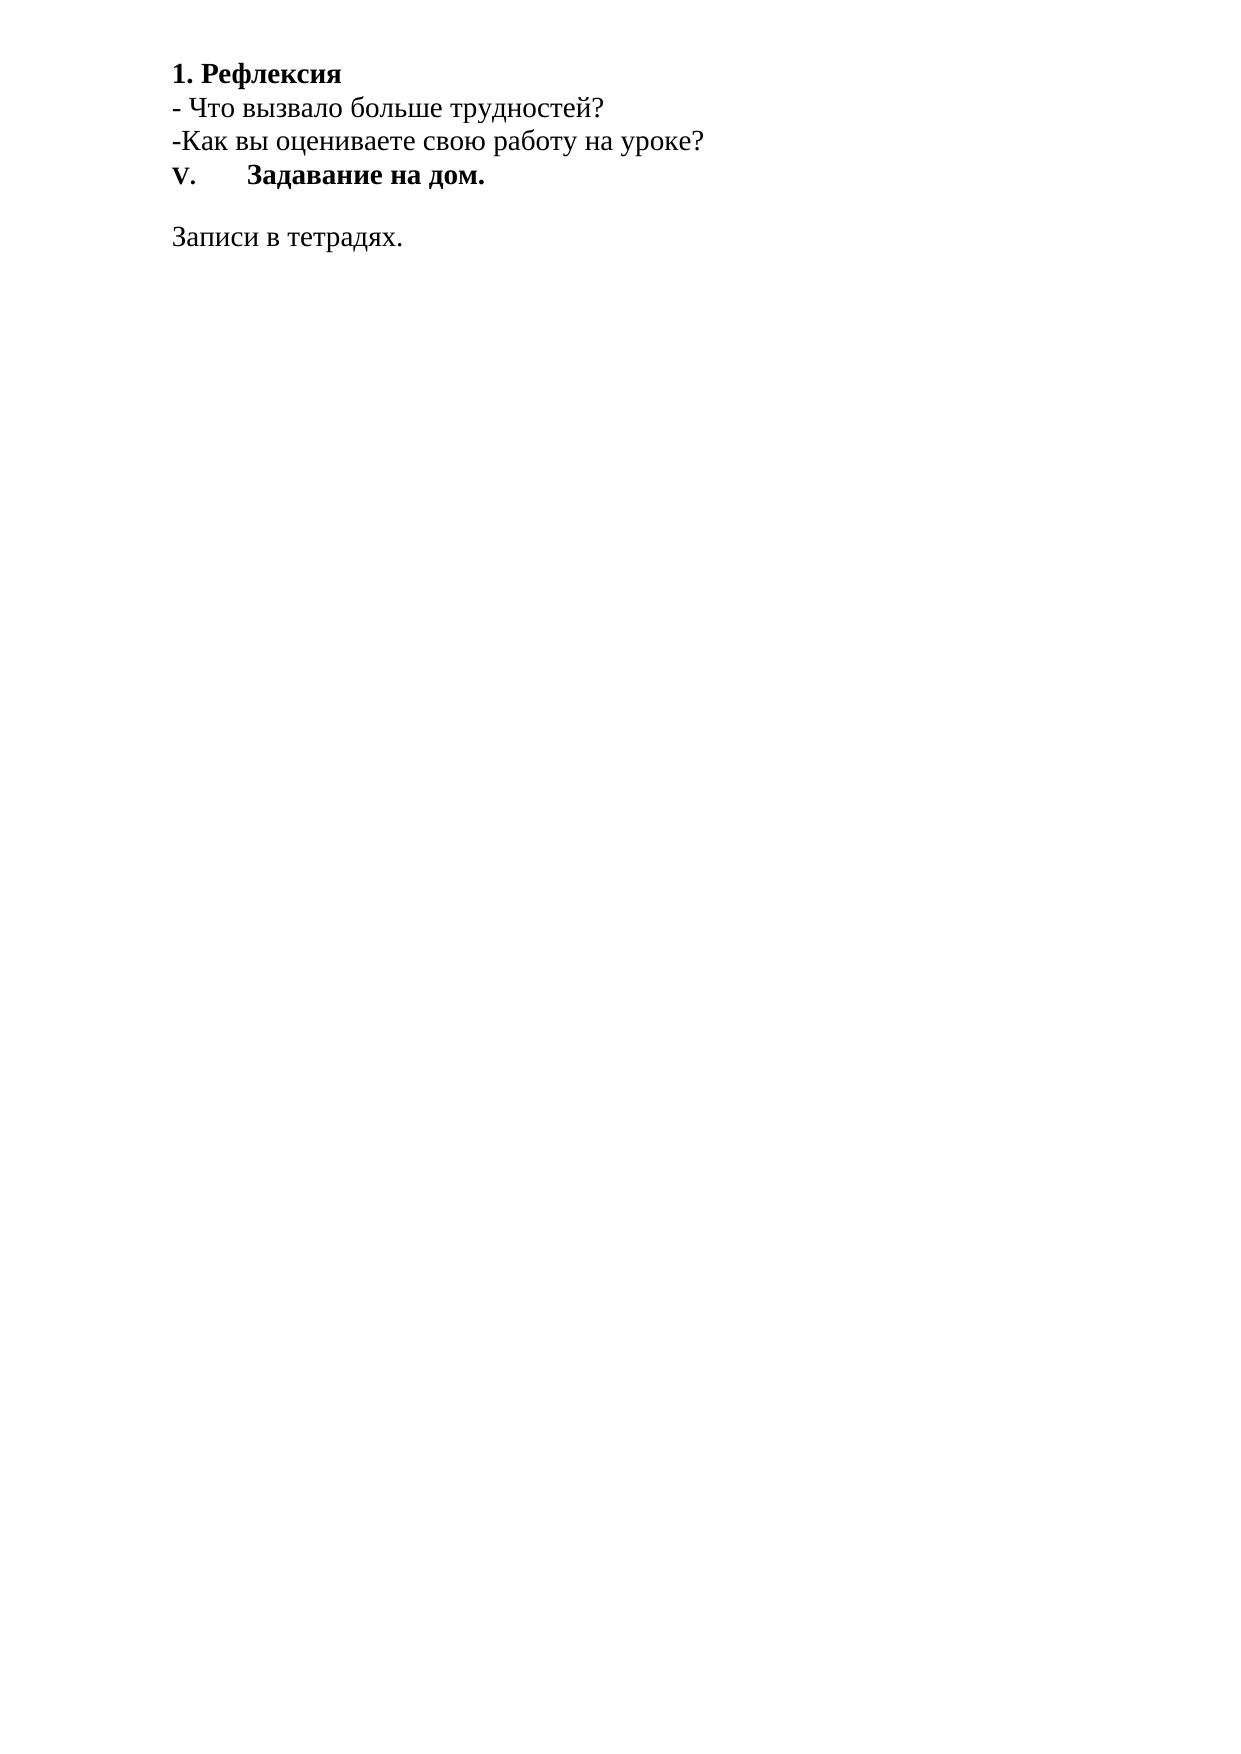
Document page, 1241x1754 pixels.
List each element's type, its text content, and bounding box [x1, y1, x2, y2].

text Записи в тетрадях. [112, 219, 1152, 253]
text -Как вы оцениваете свою работу на уроке? [112, 123, 1152, 157]
text - Что вызвало больше трудностей? [112, 90, 1152, 123]
list Задавание на дом. [112, 157, 1152, 190]
text 1. Рефлексия [112, 56, 1152, 90]
